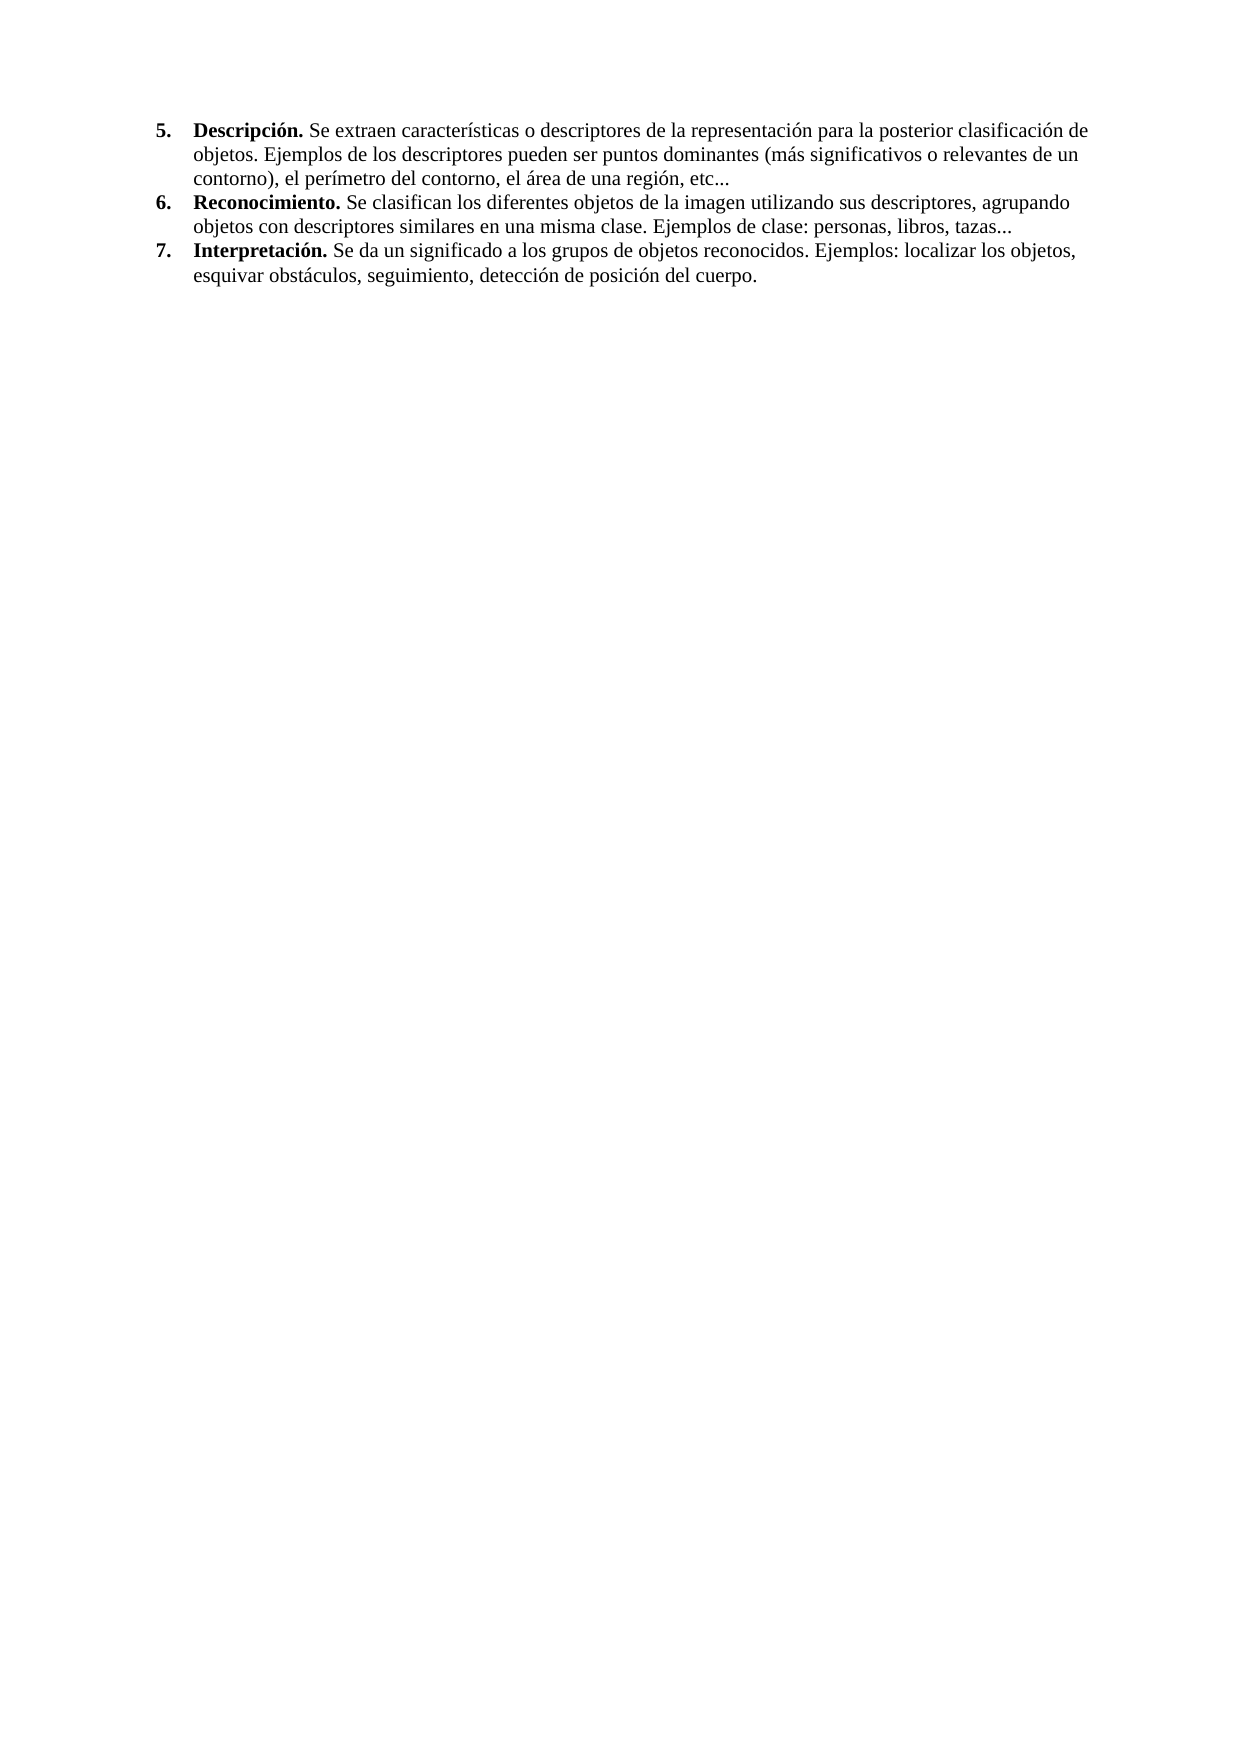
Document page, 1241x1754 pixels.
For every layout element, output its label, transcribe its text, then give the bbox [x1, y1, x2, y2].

list Descripción. Se extraen características o descriptores de la representación para la posterior clasificación de objetos. Ejemplos de los descriptores pueden ser puntos dominantes (más significativos o relevantes de un contorno), el perímetro del contorno, el área de una región, etc... [156, 118, 1122, 190]
list Interpretación. Se da un significado a los grupos de objetos reconocidos. Ejemplos: localizar los objetos, esquivar obstáculos, seguimiento, detección de posición del cuerpo. [156, 238, 1122, 287]
list Reconocimiento. Se clasifican los diferentes objetos de la imagen utilizando sus descriptores, agrupando objetos con descriptores similares en una misma clase. Ejemplos de clase: personas, libros, tazas... [156, 190, 1122, 238]
